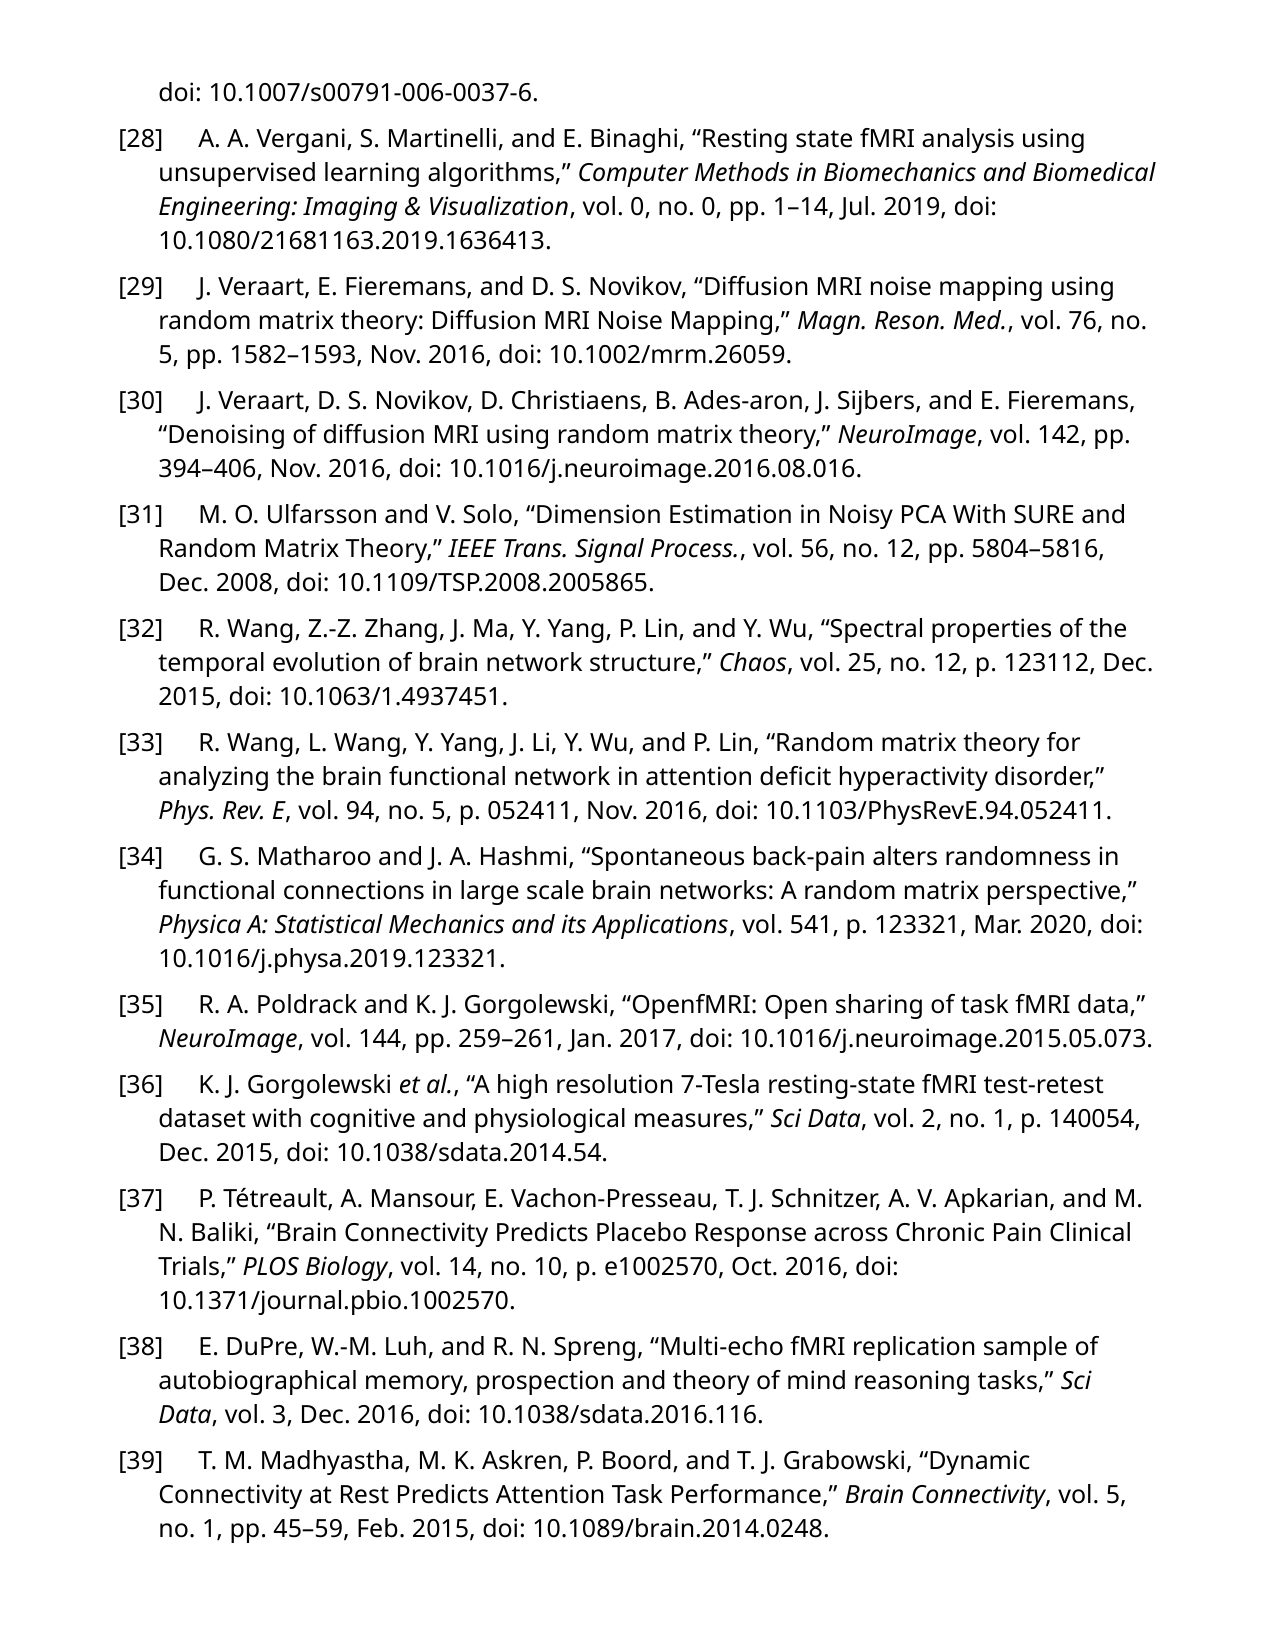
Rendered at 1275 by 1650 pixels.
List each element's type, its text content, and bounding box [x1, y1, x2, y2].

text [35] R. A. Poldrack and K. J. Gorgolewski, “OpenfMRI: Open sharing of task fMRI data,” NeuroImage, vol. 144, pp. 259–261, Jan. 2017, doi: 10.1016/j.neuroimage.2015.05.073. [118, 987, 1157, 1055]
text [39] T. M. Madhyastha, M. K. Askren, P. Boord, and T. J. Grabowski, “Dynamic Connectivity at Rest Predicts Attention Task Performance,” Brain Connectivity, vol. 5, no. 1, pp. 45–59, Feb. 2015, doi: 10.1089/brain.2014.0248. [118, 1442, 1157, 1545]
text doi: 10.1007/s00791-006-0037-6. [118, 75, 1157, 109]
text [34] G. S. Matharoo and J. A. Hashmi, “Spontaneous back-pain alters randomness in functional connections in large scale brain networks: A random matrix perspective,” Physica A: Statistical Mechanics and its Applications, vol. 541, p. 123321, Mar. 2020, doi: 10.1016/j.physa.2019.123321. [118, 839, 1157, 975]
text [31] M. O. Ulfarsson and V. Solo, “Dimension Estimation in Noisy PCA With SURE and Random Matrix Theory,” IEEE Trans. Signal Process., vol. 56, no. 12, pp. 5804–5816, Dec. 2008, doi: 10.1109/TSP.2008.2005865. [118, 497, 1157, 599]
text [37] P. Tétreault, A. Mansour, E. Vachon-Presseau, T. J. Schnitzer, A. V. Apkarian, and M. N. Baliki, “Brain Connectivity Predicts Placebo Response across Chronic Pain Clinical Trials,” PLOS Biology, vol. 14, no. 10, p. e1002570, Oct. 2016, doi: 10.1371/journal.pbio.1002570. [118, 1181, 1157, 1317]
text [38] E. DuPre, W.-M. Luh, and R. N. Spreng, “Multi-echo fMRI replication sample of autobiographical memory, prospection and theory of mind reasoning tasks,” Sci Data, vol. 3, Dec. 2016, doi: 10.1038/sdata.2016.116. [118, 1328, 1157, 1431]
text [30] J. Veraart, D. S. Novikov, D. Christiaens, B. Ades-aron, J. Sijbers, and E. Fieremans, “Denoising of diffusion MRI using random matrix theory,” NeuroImage, vol. 142, pp. 394–406, Nov. 2016, doi: 10.1016/j.neuroimage.2016.08.016. [118, 383, 1157, 485]
text [36] K. J. Gorgolewski et al., “A high resolution 7-Tesla resting-state fMRI test-retest dataset with cognitive and physiological measures,” Sci Data, vol. 2, no. 1, p. 140054, Dec. 2015, doi: 10.1038/sdata.2014.54. [118, 1067, 1157, 1169]
text [32] R. Wang, Z.-Z. Zhang, J. Ma, Y. Yang, P. Lin, and Y. Wu, “Spectral properties of the temporal evolution of brain network structure,” Chaos, vol. 25, no. 12, p. 123112, Dec. 2015, doi: 10.1063/1.4937451. [118, 611, 1157, 713]
text [33] R. Wang, L. Wang, Y. Yang, J. Li, Y. Wu, and P. Lin, “Random matrix theory for analyzing the brain functional network in attention deficit hyperactivity disorder,” Phys. Rev. E, vol. 94, no. 5, p. 052411, Nov. 2016, doi: 10.1103/PhysRevE.94.052411. [118, 725, 1157, 827]
text [28] A. A. Vergani, S. Martinelli, and E. Binaghi, “Resting state fMRI analysis using unsupervised learning algorithms,” Computer Methods in Biomechanics and Biomedical Engineering: Imaging & Visualization, vol. 0, no. 0, pp. 1–14, Jul. 2019, doi: 10.1080/21681163.2019.1636413. [118, 121, 1157, 257]
text [29] J. Veraart, E. Fieremans, and D. S. Novikov, “Diffusion MRI noise mapping using random matrix theory: Diffusion MRI Noise Mapping,” Magn. Reson. Med., vol. 76, no. 5, pp. 1582–1593, Nov. 2016, doi: 10.1002/mrm.26059. [118, 269, 1157, 371]
